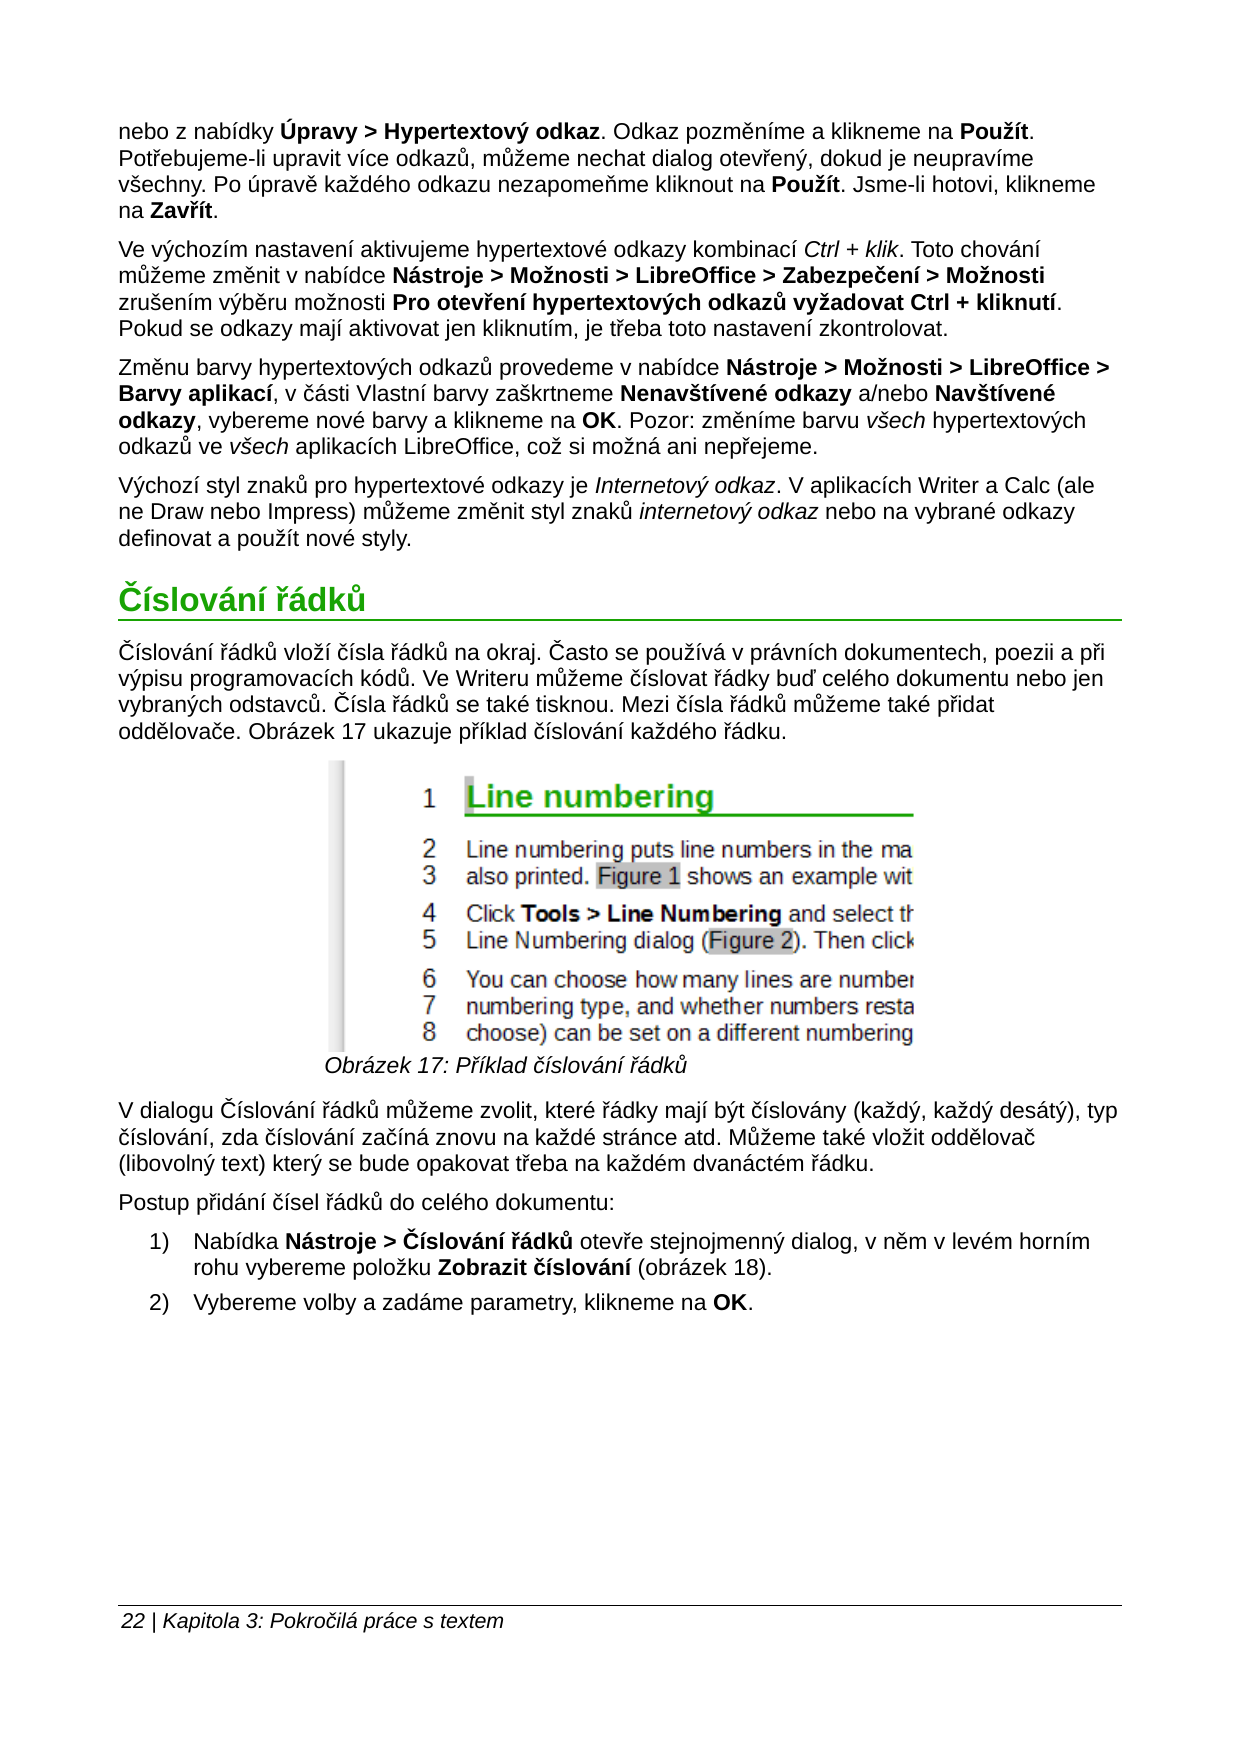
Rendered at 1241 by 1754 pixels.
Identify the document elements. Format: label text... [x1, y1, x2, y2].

subtitle Číslování řádků [118, 580, 1122, 619]
text Výchozí styl znaků pro hypertextové odkazy je Internetový odkaz. V aplikacích Writer a Calc (ale ne Draw nebo Impress) můžeme změnit styl znaků internetový odkaz nebo na vybrané odkazy definovat a použít nové styly. [118, 472, 1122, 551]
text Číslování řádků vloží čísla řádků na okraj. Často se používá v právních dokumentech, poezii a při výpisu programovacích kódů. Ve Writeru můžeme číslovat řádky buď celého dokumentu nebo jen vybraných odstavců. Čísla řádků se také tisknou. Mezi čísla řádků můžeme také přidat oddělovače. Obrázek 17 ukazuje příklad číslování každého řádku. [118, 639, 1122, 744]
text Ve výchozím nastavení aktivujeme hypertextové odkazy kombinací Ctrl + klik. Toto chování můžeme změnit v nabídce Nástroje > Možnosti > LibreOffice > Zabezpečení > Možnosti zrušením výběru možnosti Pro otevření hypertextových odkazů vyžadovat Ctrl + kliknutí. Pokud se odkazy mají aktivovat jen kliknutím, je třeba toto nastavení zkontrolovat. [118, 236, 1122, 341]
text V dialogu Číslování řádků můžeme zvolit, které řádky mají být číslovány (každý, každý desátý), typ číslování, zda číslování začíná znovu na každé stránce atd. Můžeme také vložit oddělovač (libovolný text) který se bude opakovat třeba na každém dvanáctém řádku. [118, 1097, 1122, 1176]
text nebo z nabídky Úpravy > Hypertextový odkaz. Odkaz pozměníme a klikneme na Použít. Potřebujeme-li upravit více odkazů, můžeme nechat dialog otevřený, dokud je neupravíme všechny. Po úpravě každého odkazu nezapomeňme kliknout na Použít. Jsme-li hotovi, klikneme na Zavřít. [118, 118, 1122, 223]
picture [324, 756, 917, 1052]
text Obrázek 17: Příklad číslování řádků [324, 1052, 916, 1078]
list Vybereme volby a zadáme parametry, klikneme na OK. [169, 1289, 1122, 1316]
text Změnu barvy hypertextových odkazů provedeme v nabídce Nástroje > Možnosti > LibreOffice > Barvy aplikací, v části Vlastní barvy zaškrtneme Nenavštívené odkazy a/nebo Navštívené odkazy, vybereme nové barvy a klikneme na OK. Pozor: změníme barvu všech hypertextových odkazů ve všech aplikacích LibreOffice, což si možná ani nepřejeme. [118, 354, 1122, 459]
list Postup přidání čísel řádků do celého dokumentu: [118, 1189, 1122, 1215]
list Nabídka Nástroje > Číslování řádků otevře stejnojmenný dialog, v něm v levém horním rohu vybereme položku Zobrazit číslování (obrázek 18). [169, 1228, 1122, 1281]
